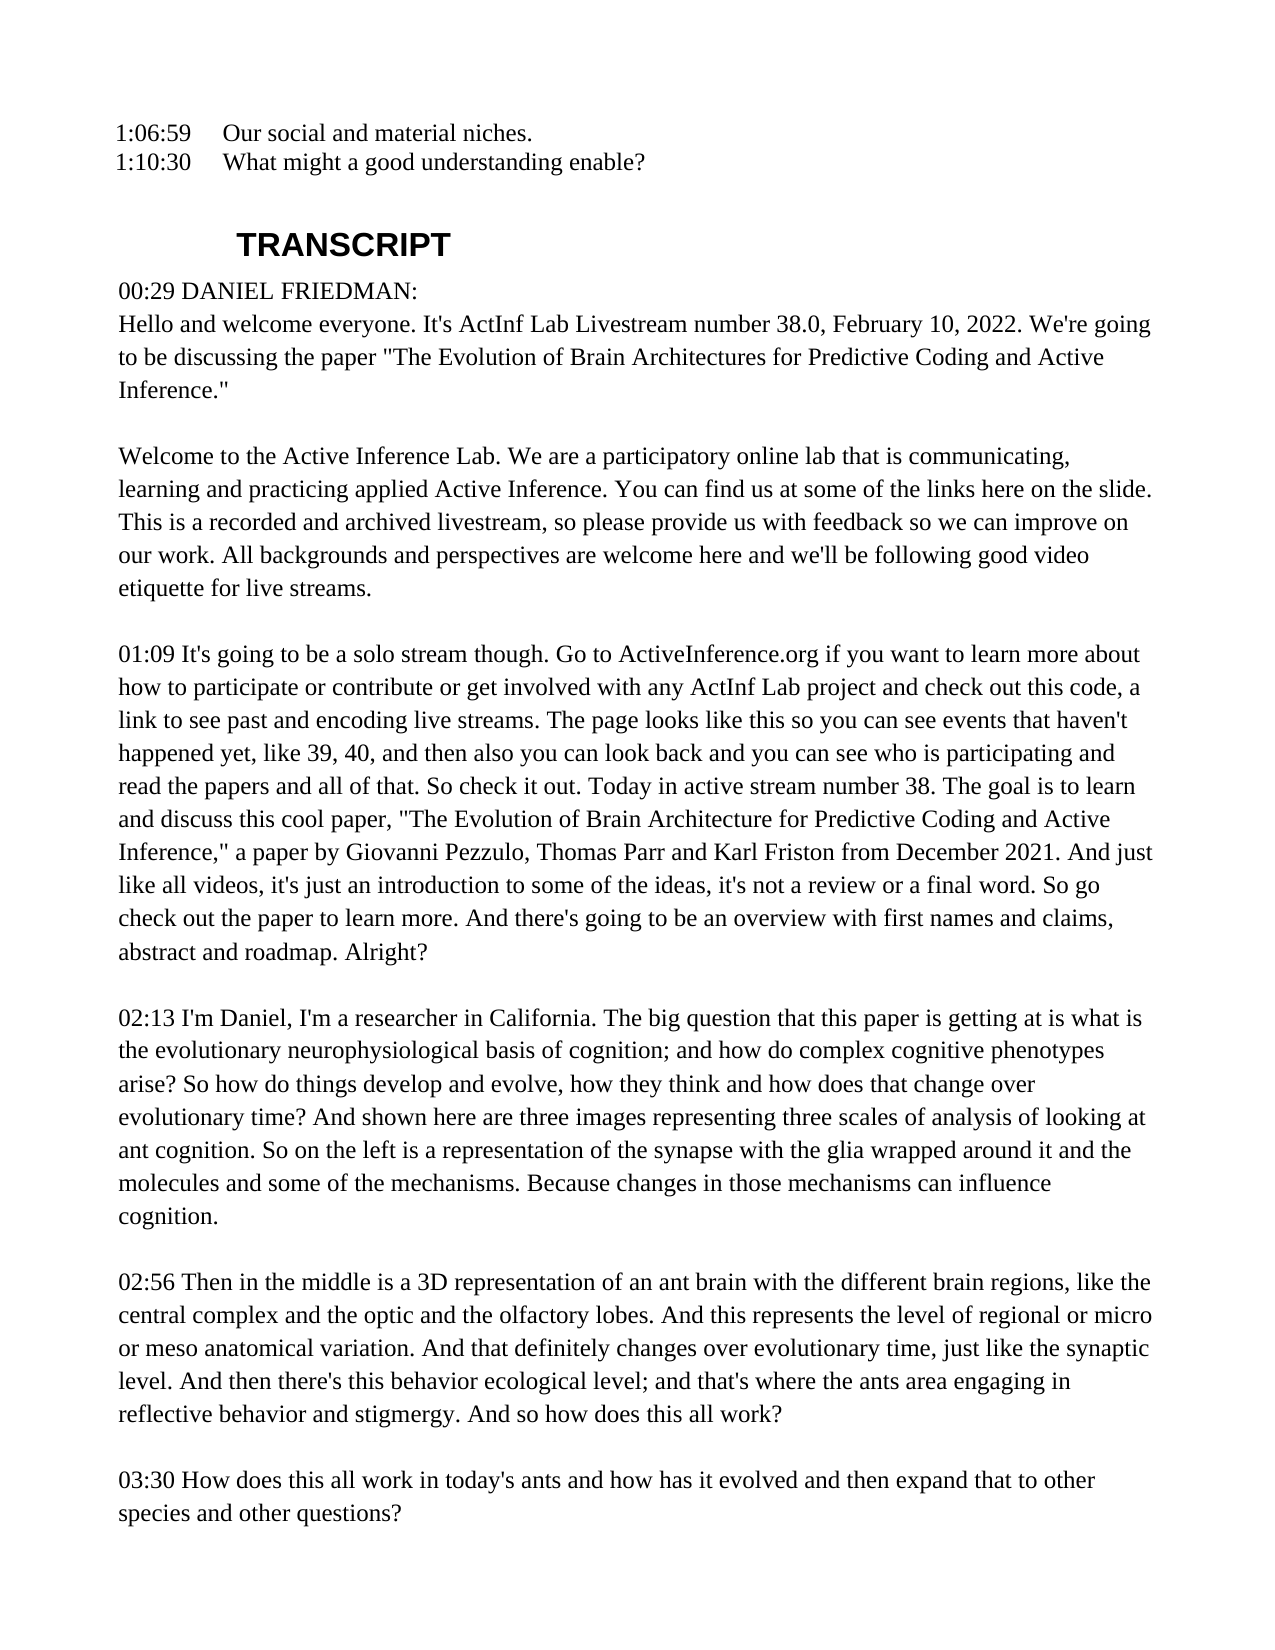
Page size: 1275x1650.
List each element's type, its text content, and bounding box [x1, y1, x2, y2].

text 00:29 DANIEL FRIEDMAN: Hello and welcome everyone. It's ActInf Lab Livestream number 38.0, February 10, 2022. We're going to be discussing the paper "The Evolution of Brain Architectures for Predictive Coding and Active Inference." Welcome to the Active Inference Lab. We are a participatory online lab that is communicating, learning and practicing applied Active Inference. You can find us at some of the links here on the slide. This is a recorded and archived livestream, so please provide us with feedback so we can improve on our work. All backgrounds and perspectives are welcome here and we'll be following good video etiquette for live streams. 01:09 It's going to be a solo stream though. Go to ActiveInference.org if you want to learn more about how to participate or contribute or get involved with any ActInf Lab project and check out this code, a link to see past and encoding live streams. The page looks like this so you can see events that haven't happened yet, like 39, 40, and then also you can look back and you can see who is participating and read the papers and all of that. So check it out. Today in active stream number 38. The goal is to learn and discuss this cool paper, "The Evolution of Brain Architecture for Predictive Coding and Active Inference," a paper by Giovanni Pezzulo, Thomas Parr and Karl Friston from December 2021. And just like all videos, it's just an introduction to some of the ideas, it's not a review or a final word. So go check out the paper to learn more. And there's going to be an overview with first names and claims, abstract and roadmap. Alright? 02:13 I'm Daniel, I'm a researcher in California. The big question that this paper is getting at is what is the evolutionary neurophysiological basis of cognition; and how do complex cognitive phenotypes arise? So how do things develop and evolve, how they think and how does that change over evolutionary time? And shown here are three images representing three scales of analysis of looking at ant cognition. So on the left is a representation of the synapse with the glia wrapped around it and the molecules and some of the mechanisms. Because changes in those mechanisms can influence cognition. 02:56 Then in the middle is a 3D representation of an ant brain with the different brain regions, like the central complex and the optic and the olfactory lobes. And this represents the level of regional or micro or meso anatomical variation. And that definitely changes over evolutionary time, just like the synaptic level. And then there's this behavior ecological level; and that's where the ants area engaging in reflective behavior and stigmergy. And so how does this all work? 03:30 How does this all work in today's ants and how has it evolved and then expand that to other species and other questions? [118, 276, 1157, 1527]
table_cell Our social and material niches. [219, 118, 1040, 147]
subtitle TRANSCRIPT [118, 225, 1157, 264]
table_cell What might a good understanding enable? [219, 147, 1040, 176]
table_cell 1:06:59 [112, 118, 219, 147]
table_cell 1:10:30 [112, 147, 219, 176]
